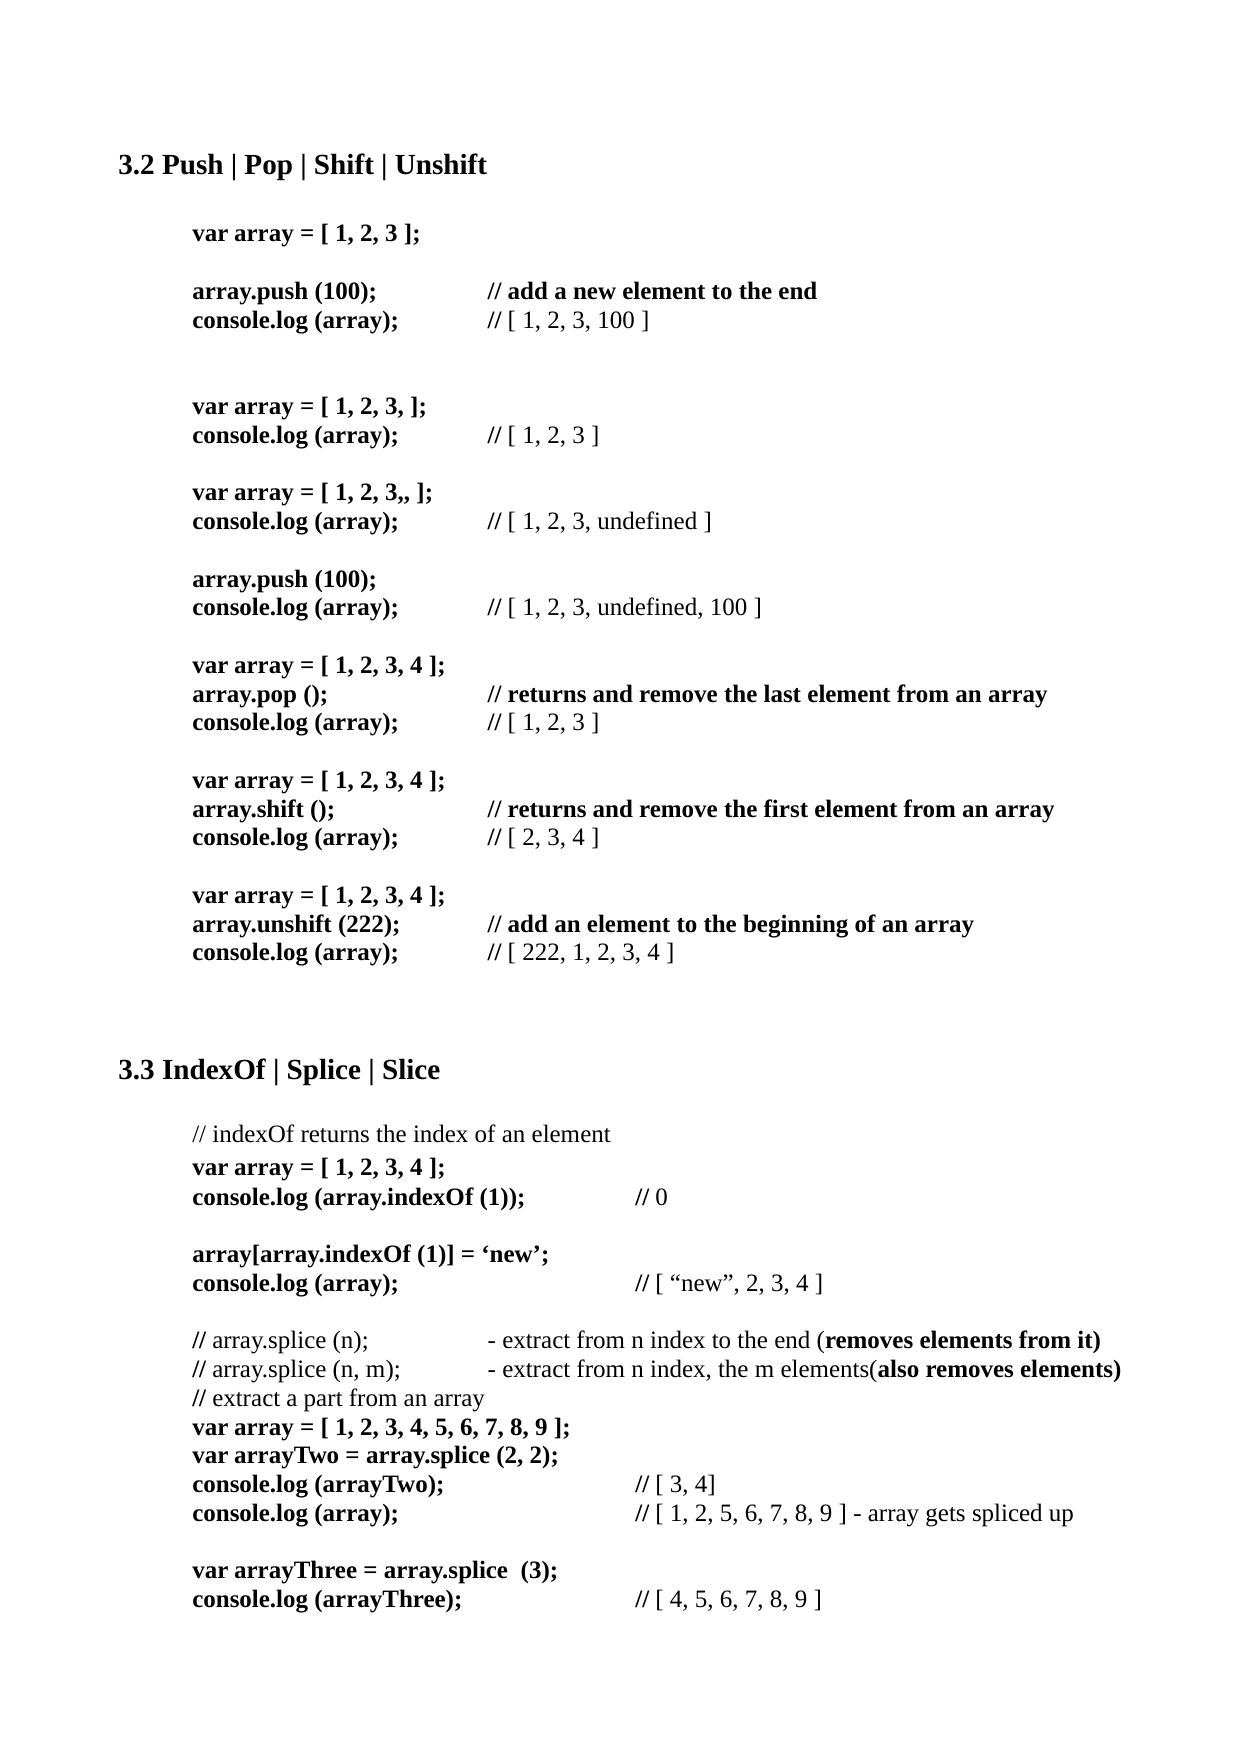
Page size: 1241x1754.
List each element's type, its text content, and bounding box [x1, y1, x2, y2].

text 3.2 Push | Pop | Shift | Unshift [118, 147, 1122, 180]
text var arrayThree = array.splice (3); [118, 1556, 1122, 1584]
text array.pop (); // returns and remove the last element from an array [118, 679, 1122, 707]
text array.unshift (222); // add an element to the beginning of an array [118, 909, 1122, 937]
text array.push (100); [118, 564, 1122, 592]
text console.log (array); // [ 1, 2, 3 ] [118, 707, 1122, 736]
text array.push (100); // add a new element to the end [118, 276, 1122, 305]
text console.log (arrayThree); // [ 4, 5, 6, 7, 8, 9 ] [118, 1584, 1122, 1613]
text console.log (arrayTwo); // [ 3, 4] [118, 1469, 1122, 1498]
text console.log (array); // [ 1, 2, 3, undefined, 100 ] [118, 592, 1122, 621]
text console.log (array); // [ 1, 2, 5, 6, 7, 8, 9 ] - array gets spliced up [118, 1498, 1122, 1527]
text var arrayTwo = array.splice (2, 2); [118, 1441, 1122, 1469]
text console.log (array); // [ 1, 2, 3, 100 ] [118, 305, 1122, 334]
text var array = [ 1, 2, 3, 4 ]; [118, 880, 1122, 909]
text 3.3 IndexOf | Splice | Slice [118, 1052, 1122, 1086]
text array.shift (); // returns and remove the first element from an array [118, 794, 1122, 822]
text console.log (array.indexOf (1)); // 0 [118, 1182, 1122, 1211]
text console.log (array); // [ “new”, 2, 3, 4 ] [118, 1268, 1122, 1297]
text console.log (array); // [ 2, 3, 4 ] [118, 822, 1122, 851]
text array[array.indexOf (1)] = ‘new’; [118, 1239, 1122, 1268]
text // array.splice (n); - extract from n index to the end (removes elements from it) [118, 1326, 1122, 1354]
text var array = [ 1, 2, 3, 4 ]; [118, 650, 1122, 679]
text console.log (array); // [ 222, 1, 2, 3, 4 ] [118, 937, 1122, 966]
text // extract a part from an array [118, 1383, 1122, 1412]
text // array.splice (n, m); - extract from n index, the m elements(also removes elements) [118, 1354, 1122, 1383]
text var array = [ 1, 2, 3, ]; [118, 391, 1122, 420]
text var array = [ 1, 2, 3, 4 ]; [118, 765, 1122, 794]
text var array = [ 1, 2, 3,, ]; [118, 477, 1122, 506]
text console.log (array); // [ 1, 2, 3, undefined ] [118, 506, 1122, 535]
text console.log (array); // [ 1, 2, 3 ] [118, 420, 1122, 449]
text // indexOf returns the index of an element [118, 1115, 1122, 1148]
text var array = [ 1, 2, 3, 4 ]; [118, 1148, 1122, 1182]
text var array = [ 1, 2, 3, 4, 5, 6, 7, 8, 9 ]; [118, 1412, 1122, 1441]
text var array = [ 1, 2, 3 ]; [118, 214, 1122, 247]
